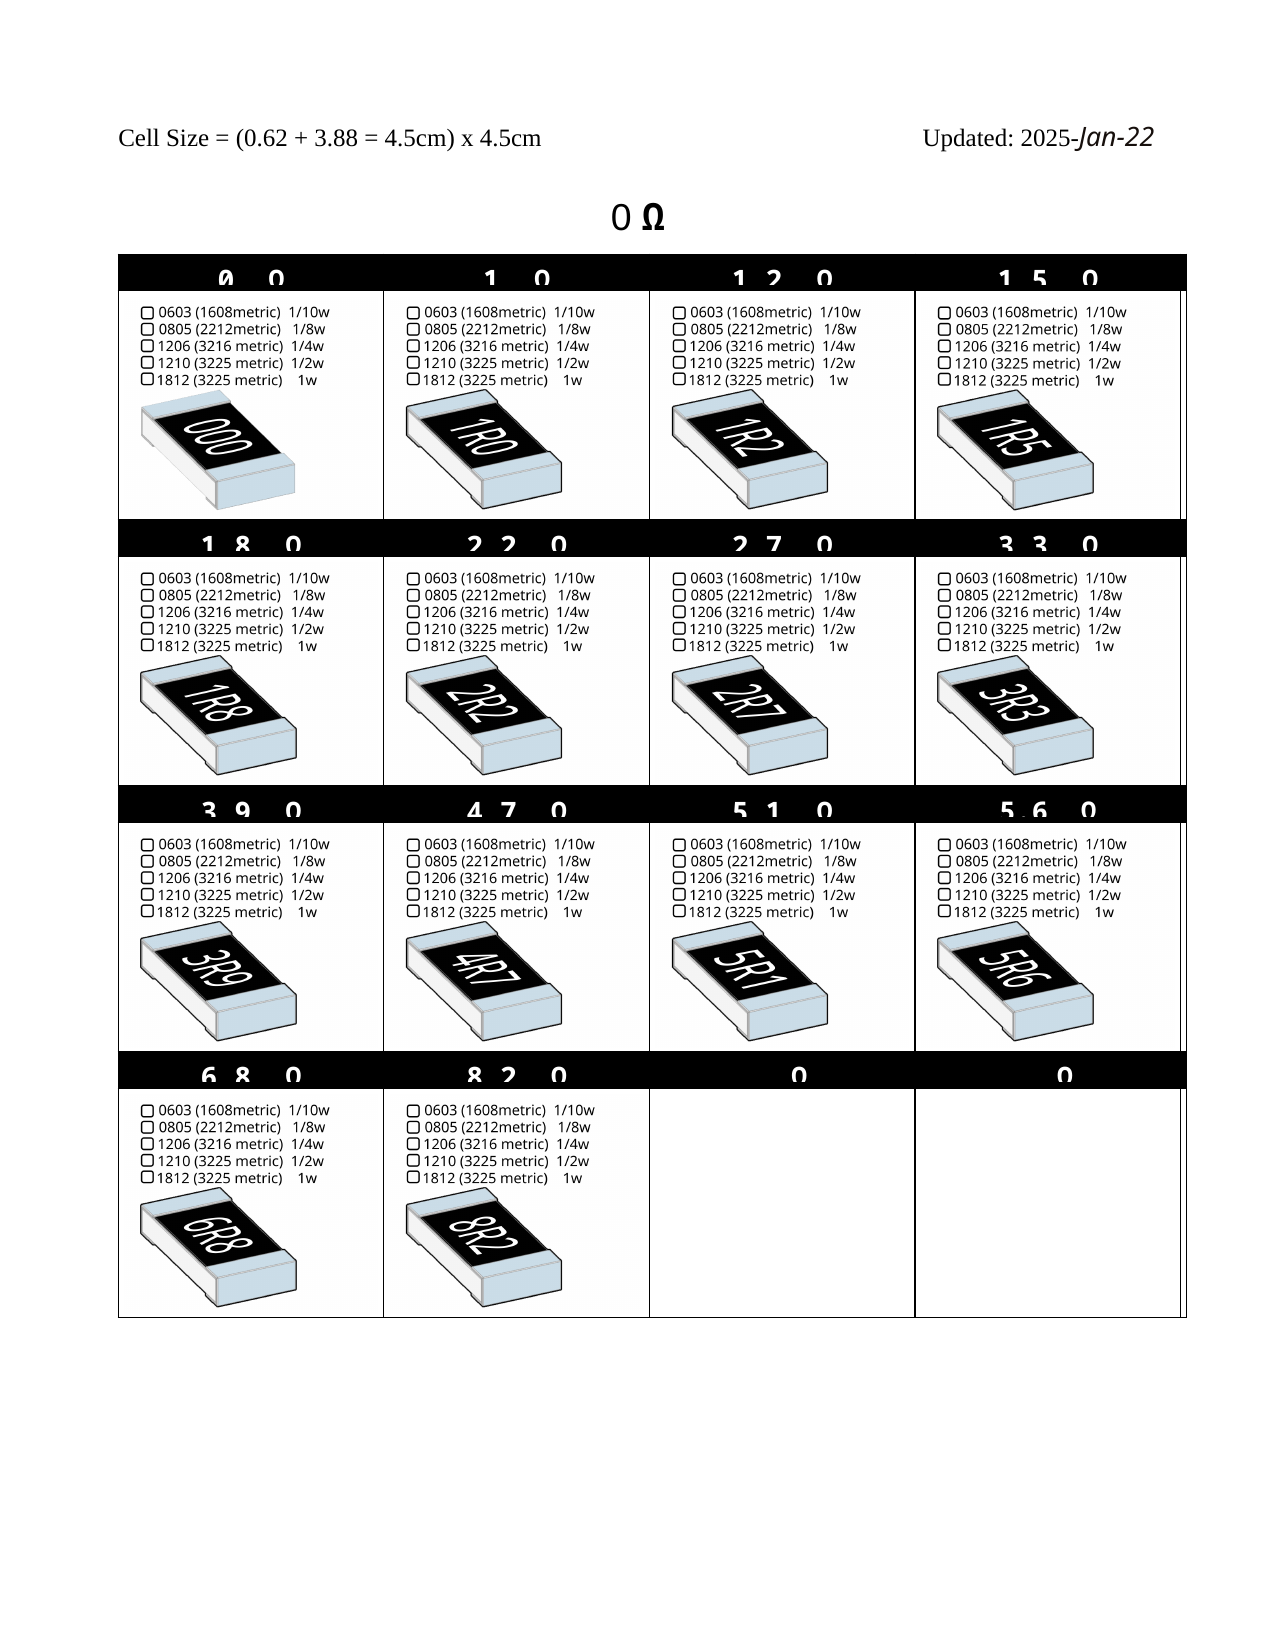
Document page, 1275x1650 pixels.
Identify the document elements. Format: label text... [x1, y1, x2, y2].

table_cell 3,3 Ω [916, 520, 1180, 556]
picture [123, 1094, 378, 1314]
picture [920, 562, 1175, 782]
table_cell Ω [916, 1052, 1180, 1088]
table_header 1.5 Ω [916, 255, 1180, 290]
table_cell [119, 1089, 383, 1317]
table_cell 1.8 Ω [119, 520, 383, 556]
table_cell 6.8 Ω [119, 1052, 383, 1088]
picture [655, 297, 910, 516]
table_cell [119, 823, 383, 1051]
table_cell Ω [650, 1052, 914, 1088]
table_cell 2.7 Ω [650, 520, 914, 556]
subtitle 0 Ω [118, 190, 1157, 241]
table_cell [650, 1089, 914, 1317]
picture [389, 828, 644, 1048]
table_cell [384, 291, 649, 519]
table_cell 2.2 Ω [384, 520, 649, 556]
table_cell [650, 291, 914, 519]
table_cell [1181, 520, 1186, 556]
table_cell [916, 557, 1180, 785]
table_cell [384, 823, 649, 1051]
table_cell [1181, 1089, 1186, 1317]
table_cell [650, 823, 914, 1051]
picture [123, 562, 378, 782]
table_cell 4.7 Ω [384, 786, 649, 822]
picture [389, 297, 644, 516]
table_cell [916, 823, 1180, 1051]
picture [389, 1094, 644, 1314]
picture [655, 562, 910, 782]
picture [920, 297, 1175, 517]
table_cell [1181, 557, 1186, 785]
picture [655, 828, 910, 1048]
table_header 1 Ω [384, 255, 649, 290]
table_cell [1181, 823, 1186, 1051]
table_cell [916, 1089, 1180, 1317]
table_header [1181, 255, 1186, 290]
table_cell [1181, 1052, 1186, 1088]
table_header 0 Ω [119, 255, 383, 290]
picture [389, 562, 644, 782]
table_cell [650, 557, 914, 785]
picture [920, 828, 1175, 1048]
table_cell 3.9 Ω [119, 786, 383, 822]
table_cell [384, 557, 649, 785]
table_cell 8.2 Ω [384, 1052, 649, 1088]
table_header 1.2 Ω [650, 255, 914, 290]
table_cell [384, 1089, 649, 1317]
table_cell [1181, 291, 1186, 519]
table_cell [119, 291, 383, 519]
table_cell [916, 291, 1180, 519]
table_cell 5.6 Ω [916, 786, 1180, 822]
table_cell [119, 557, 383, 785]
table_cell [1181, 786, 1186, 822]
picture [123, 297, 378, 516]
picture [123, 828, 378, 1048]
table_cell 5.1 Ω [650, 786, 914, 822]
